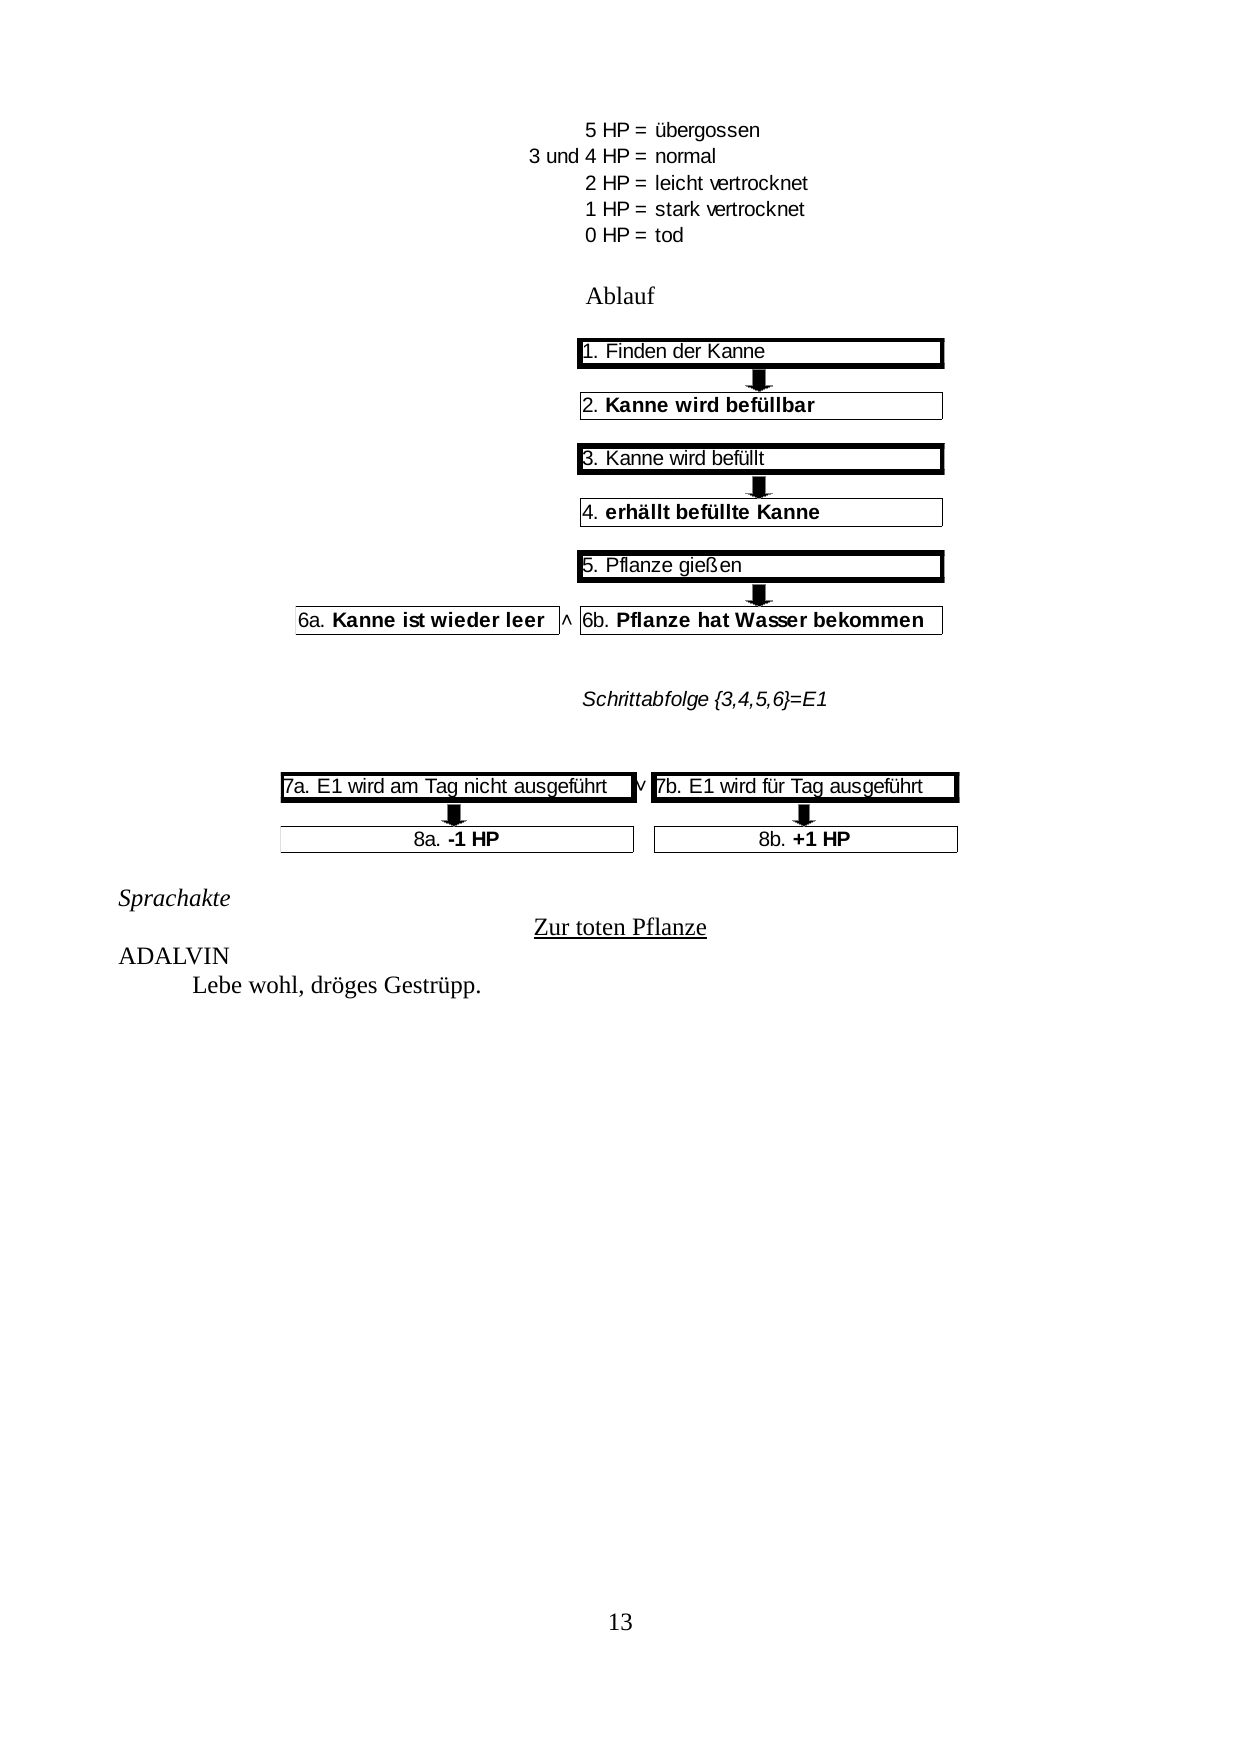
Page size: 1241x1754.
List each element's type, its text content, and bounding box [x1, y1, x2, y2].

text Ablauf [118, 281, 1122, 310]
text Lebe wohl, dröges Gestrüpp. [118, 970, 1122, 998]
text Sprachakte [118, 883, 1122, 912]
text Zur toten Pflanze [118, 912, 1122, 941]
text ADALVIN [118, 941, 1122, 970]
